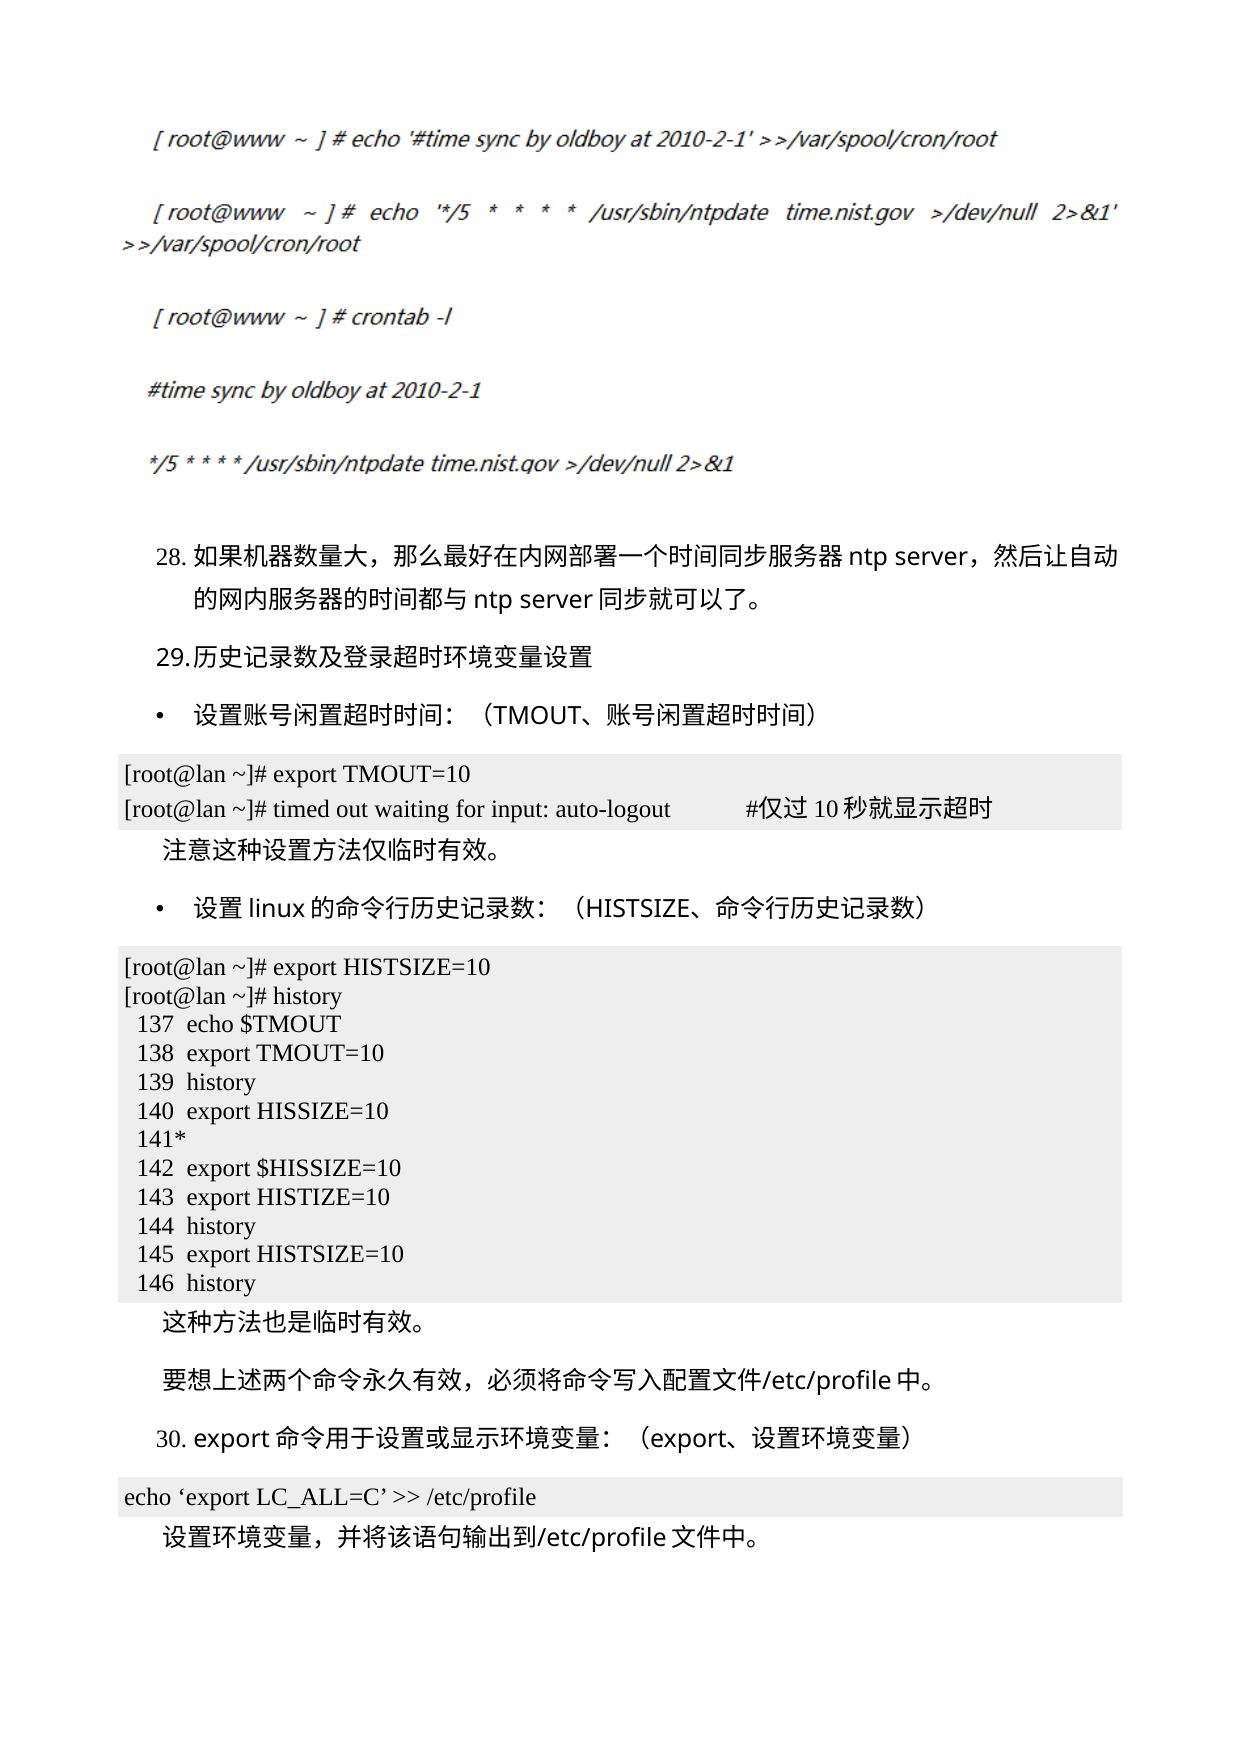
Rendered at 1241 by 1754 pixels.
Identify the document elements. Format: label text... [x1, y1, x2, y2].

text 注意这种设置方法仅临时有效。 [118, 830, 1122, 866]
table_header [root@lan ~]# export TMOUT=10 [root@lan ~]# timed out waiting for input: auto-logout #仅过10秒就显示超时 [118, 754, 1122, 830]
text 要想上述两个命令永久有效，必须将命令写入配置文件/etc/profile中。 [118, 1361, 1122, 1397]
list 如果机器数量大，那么最好在内网部署一个时间同步服务器ntp server，然后让自动的网内服务器的时间都与ntp server同步就可以了。 [156, 536, 1122, 616]
table_header echo ‘export LC_ALL=C’ >> /etc/profile [118, 1477, 1123, 1517]
table_header [root@lan ~]# export HISTSIZE=10 [root@lan ~]# history 137 echo $TMOUT 138 export TMOUT=10 139 history 140 export HISSIZE=10 141* 142 export $HISSIZE=10 143 export HISTIZE=10 144 history 145 export HISTSIZE=10 146 history [118, 946, 1122, 1303]
picture [118, 118, 1123, 474]
text 这种方法也是临时有效。 [118, 1303, 1122, 1339]
text 设置环境变量，并将该语句输出到/etc/profile文件中。 [118, 1517, 1122, 1553]
list 设置linux的命令行历史记录数：（HISTSIZE、命令行历史记录数） [156, 888, 1122, 924]
list 设置账号闲置超时时间：（TMOUT、账号闲置超时时间） [156, 696, 1122, 732]
list 历史记录数及登录超时环境变量设置 [156, 638, 1122, 674]
list export命令用于设置或显示环境变量：（export、设置环境变量） [156, 1419, 1122, 1455]
